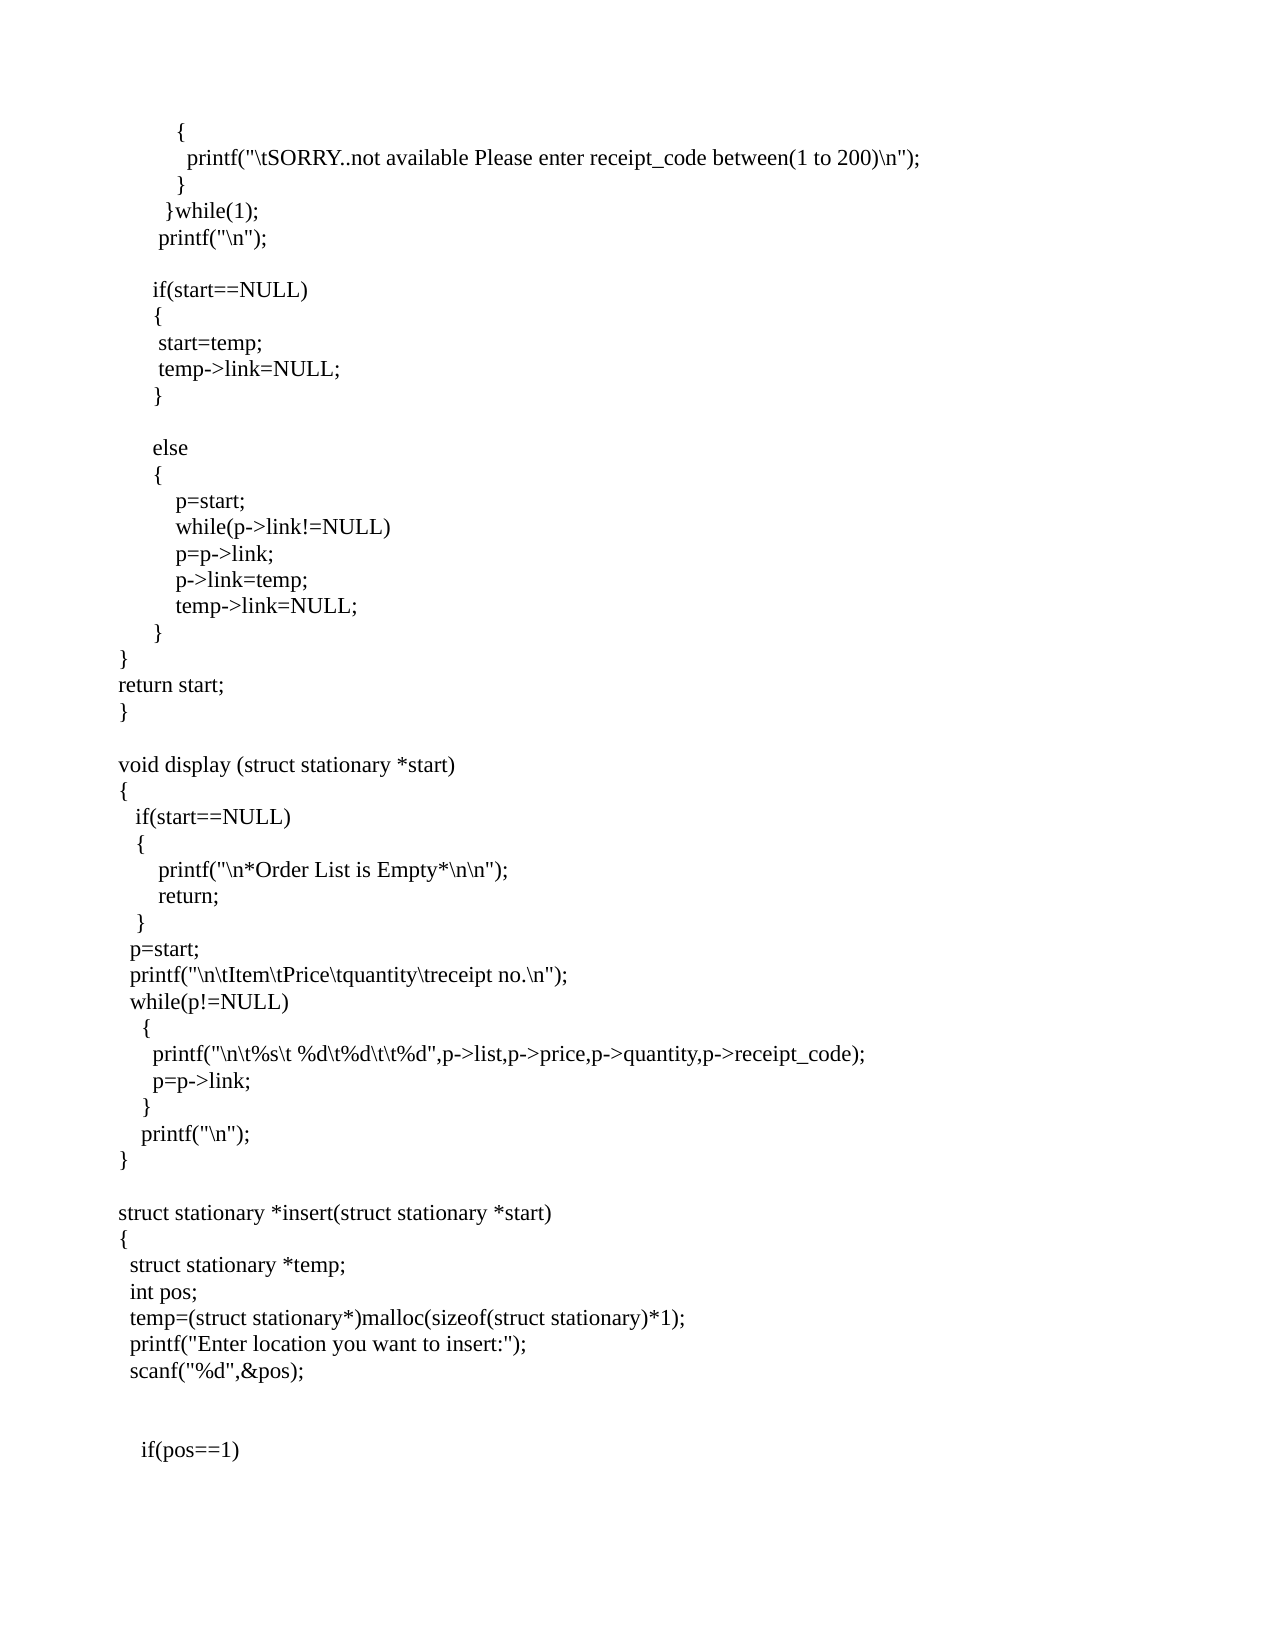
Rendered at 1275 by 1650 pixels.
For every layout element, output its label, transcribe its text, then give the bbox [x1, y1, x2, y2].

text return start; [118, 672, 1157, 698]
text } [118, 619, 1157, 645]
text { [118, 461, 1157, 487]
text { [118, 1225, 1157, 1251]
text { [118, 118, 1157, 144]
text } [118, 1093, 1157, 1119]
text struct stationary *temp; [118, 1251, 1157, 1278]
text printf("\tSORRY..not available Please enter receipt_code between(1 to 200)\n"); [118, 144, 1157, 171]
text printf("Enter location you want to insert:"); [118, 1330, 1157, 1357]
text printf("\n\t%s\t %d\t%d\t\t%d",p->list,p->price,p->quantity,p->receipt_code); [118, 1041, 1157, 1067]
text { [118, 303, 1157, 329]
text if(start==NULL) [118, 276, 1157, 303]
text } [118, 382, 1157, 408]
text { [118, 1014, 1157, 1041]
text printf("\n"); [118, 1119, 1157, 1146]
text else [118, 434, 1157, 461]
text return; [118, 882, 1157, 909]
text } [118, 698, 1157, 724]
text } [118, 171, 1157, 197]
text while(p!=NULL) [118, 988, 1157, 1014]
text { [118, 830, 1157, 856]
text temp->link=NULL; [118, 592, 1157, 619]
text p->link=temp; [118, 566, 1157, 592]
text p=start; [118, 935, 1157, 961]
text { [118, 777, 1157, 803]
text printf("\n\tItem\tPrice\tquantity\treceipt no.\n"); [118, 961, 1157, 988]
text temp->link=NULL; [118, 355, 1157, 382]
text struct stationary *insert(struct stationary *start) [118, 1199, 1157, 1225]
text p=p->link; [118, 1067, 1157, 1093]
text void display (struct stationary *start) [118, 751, 1157, 777]
text if(start==NULL) [118, 803, 1157, 830]
text start=temp; [118, 329, 1157, 355]
text } [118, 645, 1157, 672]
text printf("\n"); [118, 223, 1157, 250]
text p=p->link; [118, 540, 1157, 566]
text while(p->link!=NULL) [118, 513, 1157, 540]
text printf("\n*Order List is Empty*\n\n"); [118, 856, 1157, 882]
text scanf("%d",&pos); [118, 1357, 1157, 1383]
text } [118, 1146, 1157, 1172]
text temp=(struct stationary*)malloc(sizeof(struct stationary)*1); [118, 1304, 1157, 1330]
text } [118, 909, 1157, 935]
text }while(1); [118, 197, 1157, 223]
text int pos; [118, 1278, 1157, 1304]
text p=start; [118, 487, 1157, 513]
text if(pos==1) [118, 1436, 1157, 1462]
